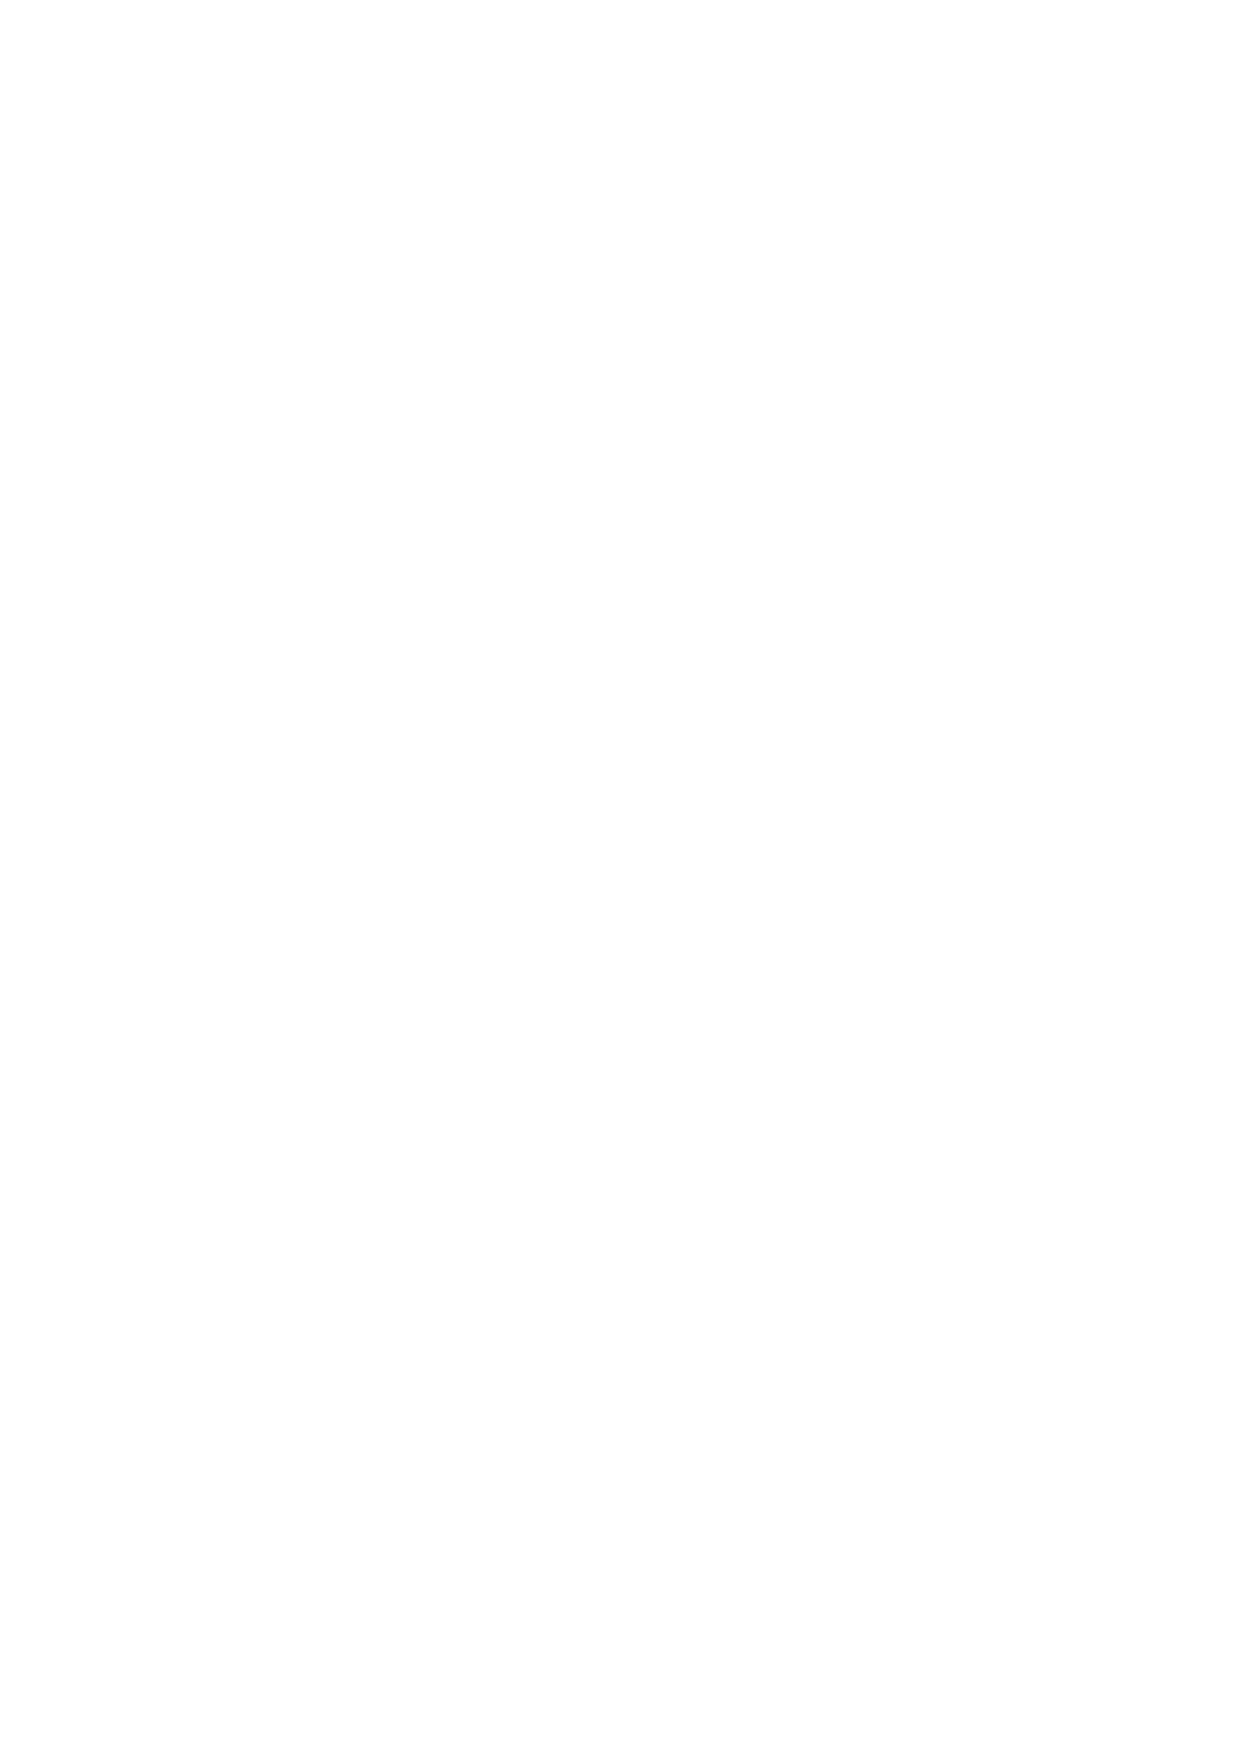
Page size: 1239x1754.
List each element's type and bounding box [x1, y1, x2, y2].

table_cell [1198, 1370, 1239, 1576]
table_header [41, 0, 1198, 1369]
table_cell [41, 1370, 1198, 1576]
table_header [0, 0, 41, 1369]
table_header [1198, 0, 1239, 1369]
table_cell [0, 1370, 41, 1576]
